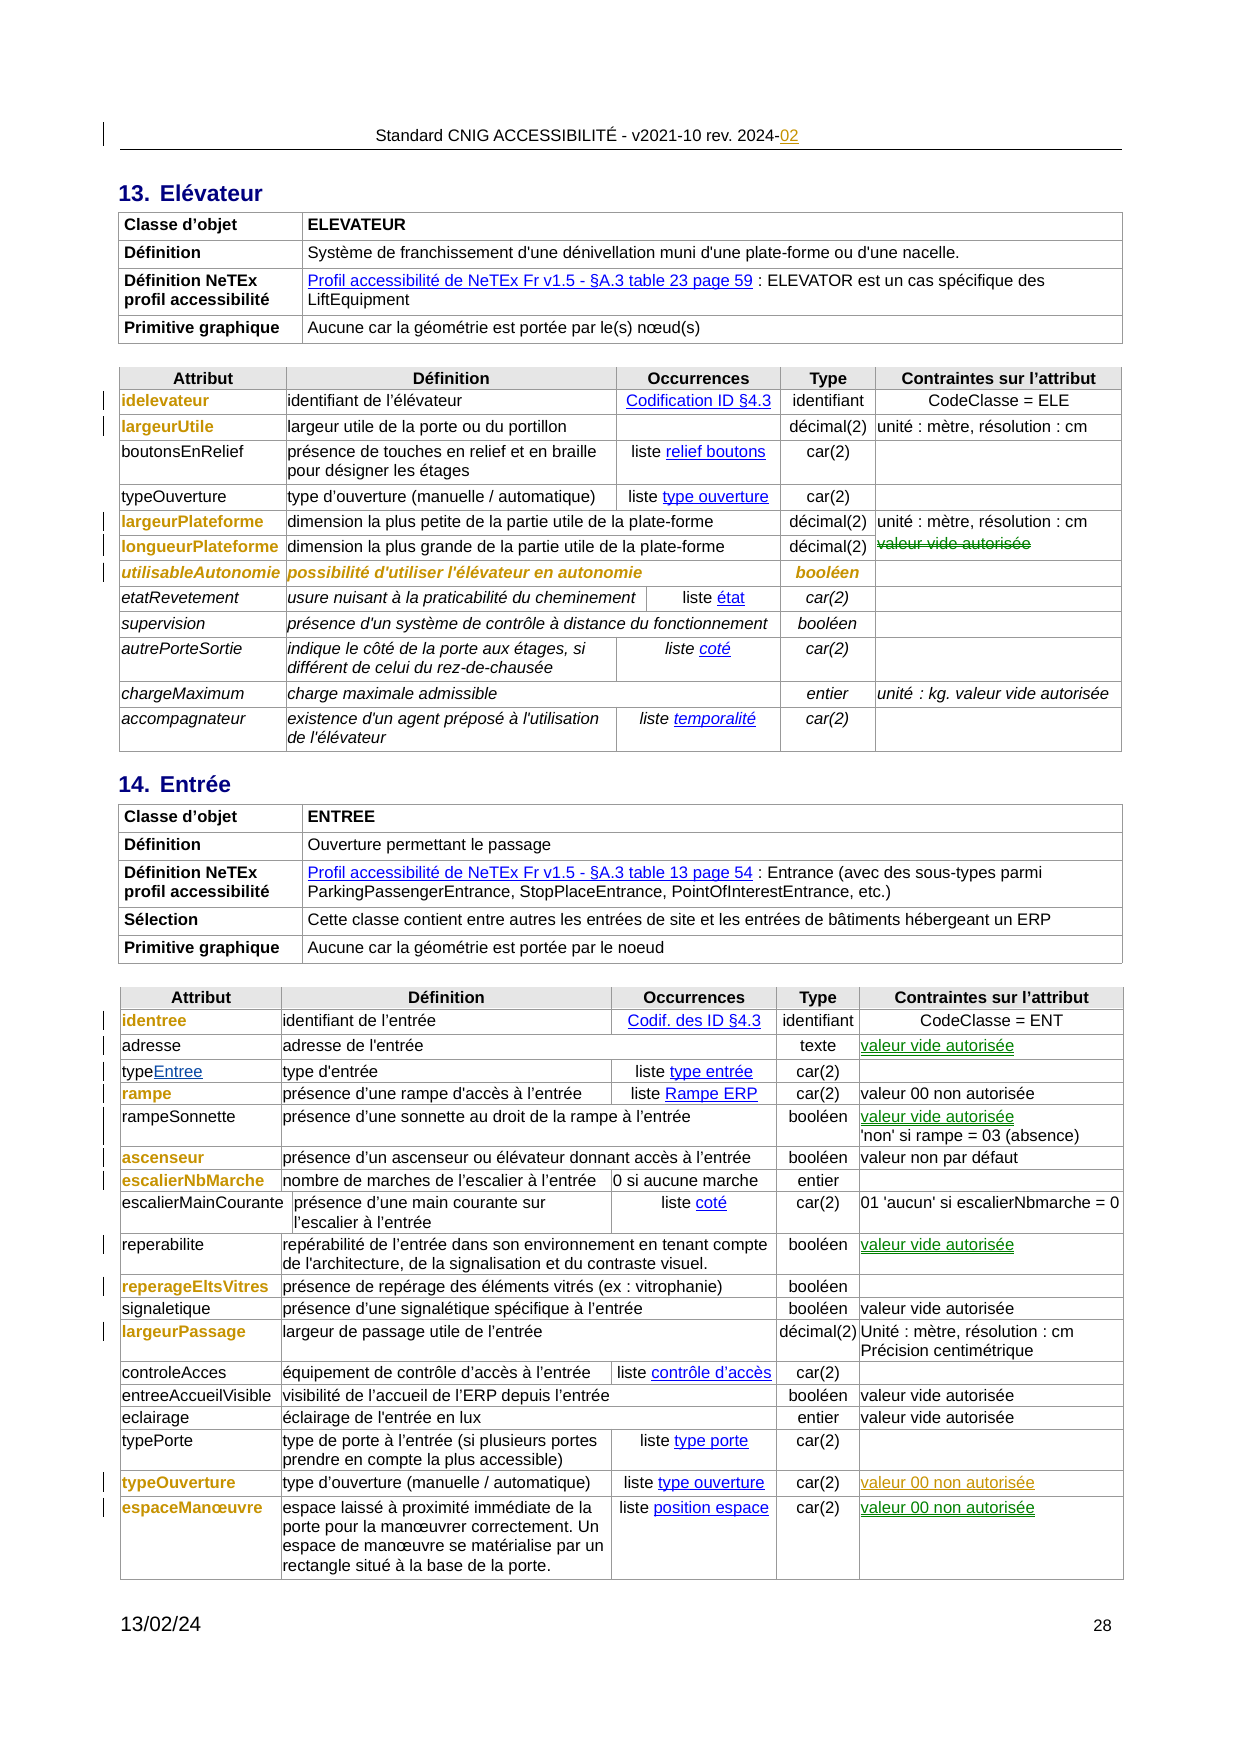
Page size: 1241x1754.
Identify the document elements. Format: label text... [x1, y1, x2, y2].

table_cell adresse de l'entrée [282, 1035, 776, 1059]
table_cell décimal(2) [781, 511, 875, 535]
table_cell unité : kg. valeur vide autorisée [876, 682, 1121, 707]
table_cell 0 si aucune marche [612, 1170, 776, 1191]
table_cell repérabilité de l’entrée dans son environnement en tenant compte de l'architecture, de la signalisation et du contraste visuel. [282, 1234, 776, 1274]
table_cell car(2) [781, 485, 875, 509]
table_cell valeur non par défaut [860, 1147, 1123, 1168]
table_cell dimension la plus petite de la partie utile de la plate-forme [287, 511, 780, 535]
table_cell [860, 1170, 1123, 1191]
table_header ENTREE [303, 805, 1122, 832]
table_cell longueurPlateforme [120, 536, 286, 560]
table_cell type d'entrée [282, 1060, 611, 1082]
table_cell largeur utile de la porte ou du portillon [287, 415, 616, 439]
table_cell usure nuisant à la praticabilité du cheminement [287, 587, 646, 611]
table_cell Codification ID §4.3 [617, 390, 780, 414]
table_cell entier [781, 682, 875, 707]
table_cell [617, 415, 780, 439]
table_cell typeEntree [121, 1060, 281, 1082]
table_cell signaletique [121, 1298, 281, 1319]
table_cell unité : mètre, résolution : cm [876, 415, 1121, 439]
table_cell largeurPassage [121, 1320, 281, 1361]
table_cell car(2) [777, 1192, 859, 1233]
table_cell [876, 587, 1121, 611]
table_cell existence d'un agent préposé à l'utilisation de l'élévateur [287, 708, 616, 751]
table_cell liste type entrée [612, 1060, 776, 1082]
table_cell entier [777, 1407, 859, 1428]
table_header Occurrences [617, 367, 780, 389]
table_cell Sélection [119, 908, 302, 935]
table_cell identree [121, 1010, 281, 1034]
table_cell liste coté [617, 638, 780, 681]
table_header Contraintes sur l’attribut [860, 987, 1123, 1008]
table_cell valeur 00 non autorisée [860, 1471, 1123, 1496]
table_cell Définition [119, 833, 302, 860]
table_cell possibilité d'utiliser l'élévateur en autonomie [287, 561, 780, 586]
table_cell eclairage [121, 1407, 281, 1428]
table_cell valeur vide autorisée [860, 1035, 1123, 1059]
table_cell car(2) [777, 1083, 859, 1104]
table_cell type d’ouverture (manuelle / automatique) [287, 485, 616, 509]
table_cell valeur vide autorisée [860, 1298, 1123, 1319]
table_cell Définition NeTEx profil accessibilité [119, 861, 302, 907]
table_cell rampeSonnette [121, 1105, 281, 1146]
table_cell [876, 441, 1121, 484]
table_cell utilisableAutonomie [120, 561, 286, 586]
table_cell identifiant [777, 1010, 859, 1034]
table_cell Primitive graphique [119, 936, 302, 963]
table_cell CodeClasse = ENT [860, 1010, 1123, 1034]
table_cell liste type ouverture [617, 485, 780, 509]
table_cell car(2) [777, 1471, 859, 1496]
table_cell booléen [781, 612, 875, 637]
table_cell typeOuverture [121, 1471, 281, 1496]
table_cell typeOuverture [120, 485, 286, 509]
table_cell controleAcces [121, 1362, 281, 1383]
table_cell largeur de passage utile de l’entrée [282, 1320, 776, 1361]
table_cell car(2) [777, 1362, 859, 1383]
table_cell [876, 638, 1121, 681]
table_cell Définition [119, 241, 302, 268]
table_cell Cette classe contient entre autres les entrées de site et les entrées de bâtiments hébergeant un ERP [303, 908, 1122, 935]
table_cell Aucune car la géométrie est portée par le noeud [303, 936, 1122, 963]
table_header Type [777, 987, 859, 1008]
table_cell Ouverture permettant le passage [303, 833, 1122, 860]
table_cell type de porte à l’entrée (si plusieurs portes prendre en compte la plus accessible) [282, 1430, 611, 1470]
table_cell charge maximale admissible [287, 682, 780, 707]
table_cell liste état [647, 587, 780, 611]
table_cell booléen [777, 1298, 859, 1319]
table_cell escalierMainCourante [121, 1192, 292, 1233]
table_cell liste type ouverture [612, 1471, 776, 1496]
table_cell visibilité de l’accueil de l’ERP depuis l’entrée [282, 1385, 776, 1406]
table_cell présence d’une signalétique spécifique à l’entrée [282, 1298, 776, 1319]
table_cell présence de touches en relief et en braille pour désigner les étages [287, 441, 616, 484]
table_cell boutonsEnRelief [120, 441, 286, 484]
table_header Classe d’objet [119, 805, 302, 832]
table_cell [860, 1362, 1123, 1383]
table_cell largeurUtile [120, 415, 286, 439]
table_header Attribut [120, 367, 286, 389]
table_cell décimal(2) [781, 536, 875, 560]
table_cell unité : mètre, résolution : cm [876, 511, 1121, 560]
table_cell Profil accessibilité de NeTEx Fr v1.5 - §A.3 table 13 page 54 : Entrance (avec des sous-types parmi ParkingPassengerEntrance, StopPlaceEntrance, PointOfInterestEntrance, etc.) [303, 861, 1122, 907]
table_cell [876, 708, 1121, 751]
table_cell valeur vide autorisée [860, 1385, 1123, 1406]
table_cell car(2) [781, 638, 875, 681]
table_cell largeurPlateforme [120, 511, 286, 535]
table_cell liste type porte [612, 1430, 776, 1470]
table_cell car(2) [781, 708, 875, 751]
table_cell Unité : mètre, résolution : cm Précision centimétrique [860, 1320, 1123, 1361]
table_cell Définition NeTEx profil accessibilité [119, 269, 302, 315]
table_cell texte [777, 1035, 859, 1059]
table_cell [876, 561, 1121, 586]
table_cell car(2) [777, 1060, 859, 1082]
table_cell car(2) [781, 587, 875, 611]
table_cell chargeMaximum [120, 682, 286, 707]
table_cell présence de repérage des éléments vitrés (ex : vitrophanie) [282, 1275, 776, 1297]
table_cell valeur 00 non autorisée [860, 1497, 1123, 1578]
table_cell escalierNbMarche [121, 1170, 281, 1191]
table_header Attribut [121, 987, 281, 1008]
table_cell 01 'aucun' si escalierNbmarche = 0 [860, 1192, 1123, 1233]
table_cell espaceManœuvre [121, 1497, 281, 1578]
table_cell [860, 1275, 1123, 1297]
table_cell booléen [777, 1275, 859, 1297]
table_header ELEVATEUR [303, 213, 1122, 240]
subtitle Entrée [118, 771, 1122, 798]
table_header Type [781, 367, 875, 389]
table_cell valeur vide autorisée [860, 1234, 1123, 1274]
table_cell reperageEltsVitres [121, 1275, 281, 1297]
table_cell indique le côté de la porte aux étages, si différent de celui du rez-de-chausée [287, 638, 616, 681]
table_cell espace laissé à proximité immédiate de la porte pour la manœuvrer correctement. Un espace de manœuvre se matérialise par un rectangle situé à la base de la porte. [282, 1497, 611, 1578]
table_cell idelevateur [120, 390, 286, 414]
table_cell Profil accessibilité de NeTEx Fr v1.5 - §A.3 table 23 page 59 : ELEVATOR est un cas spécifique des LiftEquipment [303, 269, 1122, 315]
table_cell entreeAccueilVisible [121, 1385, 281, 1406]
table_cell liste position espace [612, 1497, 776, 1578]
table_header Classe d’objet [119, 213, 302, 240]
table_cell dimension la plus grande de la partie utile de la plate-forme [287, 536, 780, 560]
table_cell booléen [777, 1385, 859, 1406]
table_cell car(2) [777, 1497, 859, 1578]
subtitle Elévateur [118, 180, 1122, 206]
table_cell Aucune car la géométrie est portée par le(s) nœud(s) [303, 316, 1122, 343]
table_cell équipement de contrôle d’accès à l’entrée [282, 1362, 611, 1383]
table_cell identifiant de l’entrée [282, 1010, 611, 1034]
table_cell booléen [781, 561, 875, 586]
table_cell nombre de marches de l’escalier à l’entrée [282, 1170, 611, 1191]
table_cell liste relief boutons [617, 441, 780, 484]
table_cell liste contrôle d’accès [612, 1362, 776, 1383]
table_cell décimal(2) [777, 1320, 859, 1361]
table_cell booléen [777, 1234, 859, 1274]
table_cell typePorte [121, 1430, 281, 1470]
table_cell rampe [121, 1083, 281, 1104]
table_cell présence d’un ascenseur ou élévateur donnant accès à l’entrée [282, 1147, 776, 1168]
table_cell liste Rampe ERP [612, 1083, 776, 1104]
table_cell éclairage de l'entrée en lux [282, 1407, 776, 1428]
table_cell liste coté [612, 1192, 776, 1233]
table_cell [860, 1060, 1123, 1082]
table_cell décimal(2) [781, 415, 875, 439]
table_cell identifiant [781, 390, 875, 414]
table_cell car(2) [777, 1430, 859, 1470]
table_cell identifiant de l’élévateur [287, 390, 616, 414]
table_cell reperabilite [121, 1234, 281, 1274]
table_cell ascenseur [121, 1147, 281, 1168]
table_header Définition [287, 367, 616, 389]
table_cell présence d'un système de contrôle à distance du fonctionnement [287, 612, 780, 637]
table_cell CodeClasse = ELE [876, 390, 1121, 414]
table_cell Système de franchissement d'une dénivellation muni d'une plate-forme ou d'une nacelle. [303, 241, 1122, 268]
table_cell autrePorteSortie [120, 638, 286, 681]
table_header Occurrences [612, 987, 776, 1008]
table_cell Primitive graphique [119, 316, 302, 343]
table_cell booléen [777, 1147, 859, 1168]
table_cell entier [777, 1170, 859, 1191]
table_cell accompagnateur [120, 708, 286, 751]
table_cell [860, 1430, 1123, 1470]
table_header Contraintes sur l’attribut [876, 367, 1121, 389]
table_cell présence d’une main courante sur l’escalier à l’entrée [293, 1192, 611, 1233]
table_cell supervision [120, 612, 286, 637]
table_cell présence d’une rampe d'accès à l’entrée [282, 1083, 611, 1104]
table_cell booléen [777, 1105, 859, 1146]
table_cell type d’ouverture (manuelle / automatique) [282, 1471, 611, 1496]
table_cell valeur 00 non autorisée [860, 1083, 1123, 1104]
table_cell valeur vide autorisée [860, 1407, 1123, 1428]
table_cell adresse [121, 1035, 281, 1059]
table_cell liste temporalité [617, 708, 780, 751]
table_cell etatRevetement [120, 587, 286, 611]
table_cell [876, 612, 1121, 637]
table_cell Codif. des ID §4.3 [612, 1010, 776, 1034]
table_cell présence d’une sonnette au droit de la rampe à l’entrée [282, 1105, 776, 1146]
table_header Définition [282, 987, 611, 1008]
table_cell valeur vide autorisée 'non' si rampe = 03 (absence) [860, 1105, 1123, 1146]
table_cell [876, 485, 1121, 509]
table_cell car(2) [781, 441, 875, 484]
